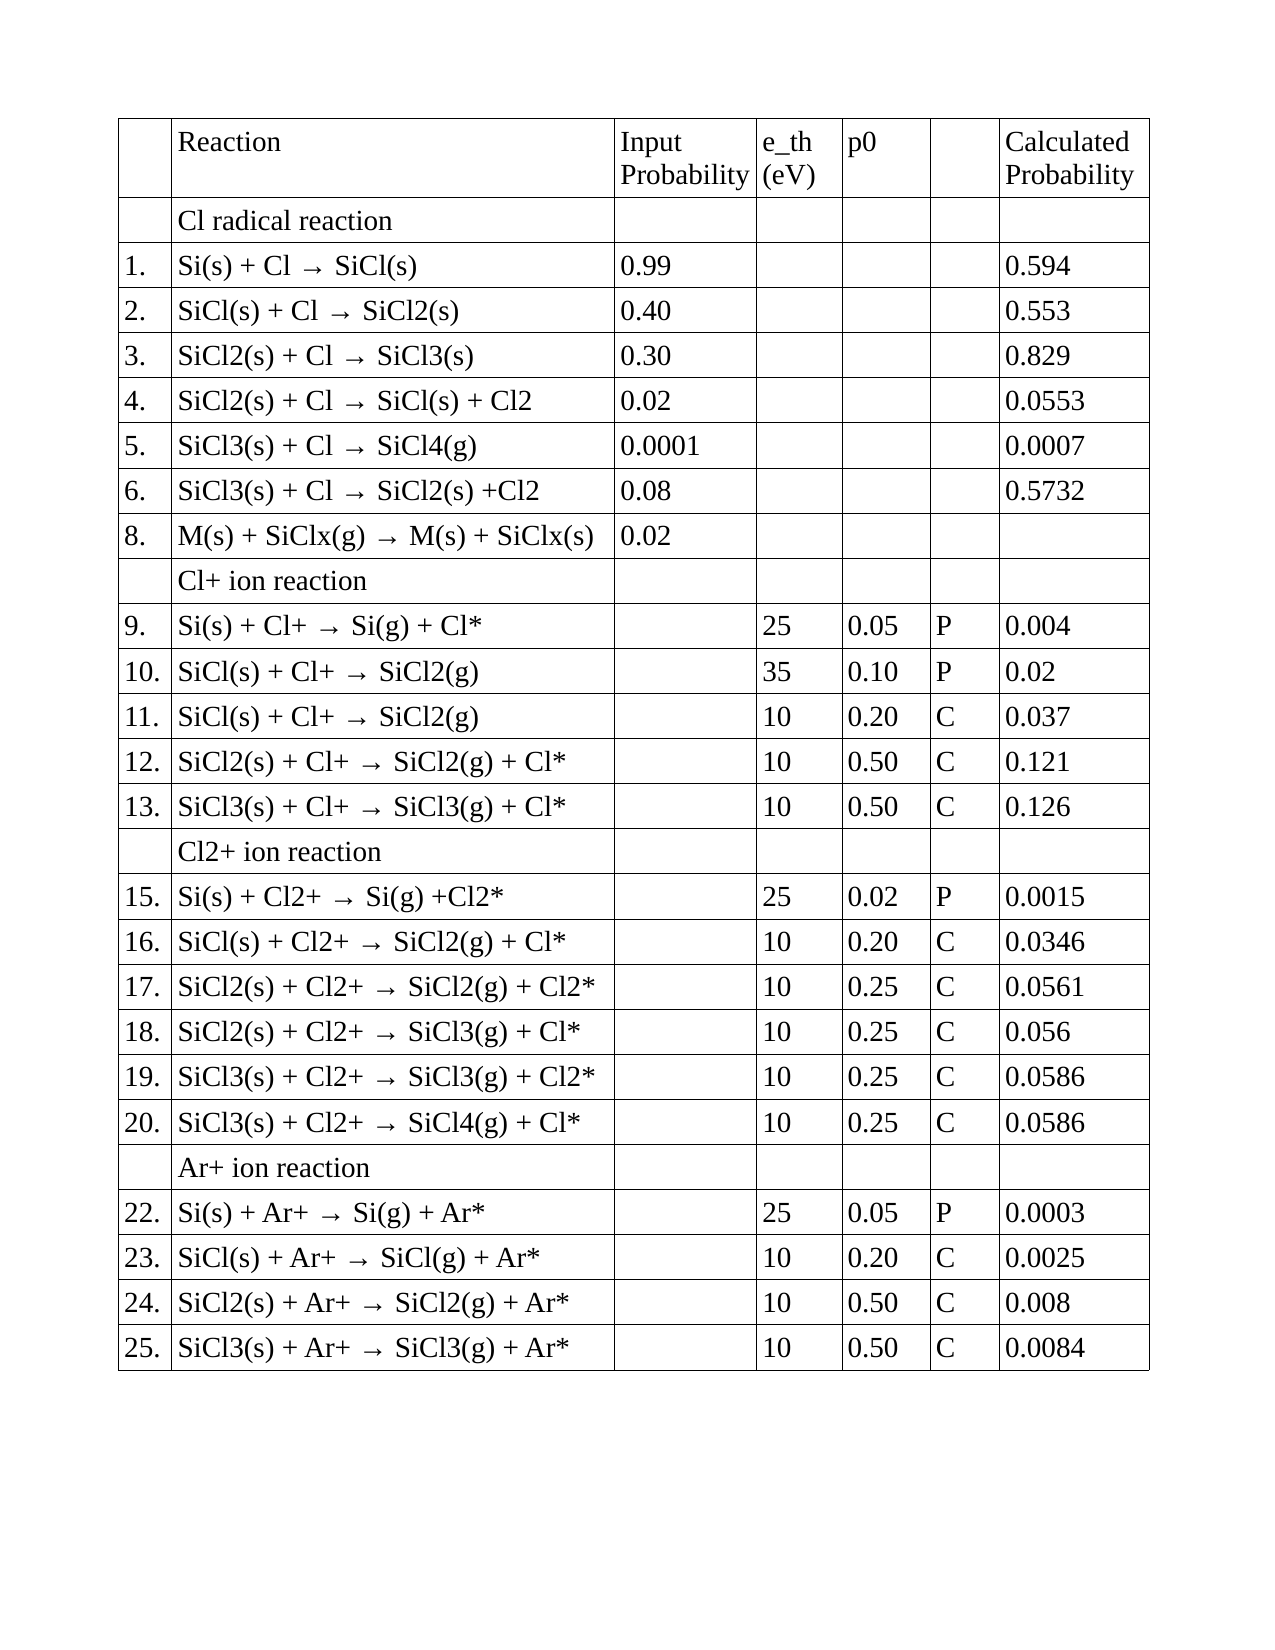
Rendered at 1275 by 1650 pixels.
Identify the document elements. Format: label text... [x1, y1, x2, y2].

table_cell SiCl2(s) + Cl2+ → SiCl2(g) + Cl2* [172, 965, 614, 1009]
table_cell 0.0007 [1000, 423, 1149, 467]
table_cell 0.02 [1000, 649, 1149, 693]
table_cell [931, 423, 999, 467]
table_cell 25 [757, 604, 842, 648]
table_cell SiCl3(s) + Cl2+ → SiCl4(g) + Cl* [172, 1100, 614, 1144]
table_cell [1000, 198, 1149, 242]
table_cell [843, 469, 930, 512]
table_cell 0.0586 [1000, 1100, 1149, 1144]
table_cell 0.0003 [1000, 1190, 1149, 1234]
table_cell C [931, 694, 999, 738]
table_cell 16. [119, 920, 171, 963]
table_cell 0.126 [1000, 784, 1149, 828]
table_cell [615, 739, 756, 783]
table_cell 22. [119, 1190, 171, 1234]
table_cell 10 [757, 784, 842, 828]
table_cell 10 [757, 1235, 842, 1279]
table_cell [843, 288, 930, 332]
table_cell 1. [119, 243, 171, 287]
table_cell [757, 243, 842, 287]
table_cell 0.50 [843, 1280, 930, 1324]
table_cell 3. [119, 333, 171, 377]
table_cell 20. [119, 1100, 171, 1144]
table_cell [757, 514, 842, 558]
table_cell 0.40 [615, 288, 756, 332]
table_cell 0.20 [843, 1235, 930, 1279]
table_cell [1000, 1145, 1149, 1189]
table_cell 0.30 [615, 333, 756, 377]
table_cell 6. [119, 469, 171, 512]
table_cell 0.008 [1000, 1280, 1149, 1324]
table_cell SiCl2(s) + Cl2+ → SiCl3(g) + Cl* [172, 1010, 614, 1054]
table_cell 25 [757, 1190, 842, 1234]
table_cell 0.0561 [1000, 965, 1149, 1009]
table_cell 2. [119, 288, 171, 332]
table_cell 17. [119, 965, 171, 1009]
table_cell 0.25 [843, 1055, 930, 1099]
table_cell C [931, 784, 999, 828]
table_cell 10 [757, 1100, 842, 1144]
table_cell SiCl(s) + Cl2+ → SiCl2(g) + Cl* [172, 920, 614, 963]
table_cell [757, 378, 842, 422]
table_cell [615, 874, 756, 918]
table_cell [615, 1235, 756, 1279]
table_cell 35 [757, 649, 842, 693]
table_cell SiCl2(s) + Cl+ → SiCl2(g) + Cl* [172, 739, 614, 783]
table_cell SiCl3(s) + Cl2+ → SiCl3(g) + Cl2* [172, 1055, 614, 1099]
table_cell [931, 198, 999, 242]
table_cell 10 [757, 1055, 842, 1099]
table_cell 10 [757, 1325, 842, 1369]
table_cell 0.004 [1000, 604, 1149, 648]
table_cell SiCl3(s) + Cl → SiCl4(g) [172, 423, 614, 467]
table_cell 5. [119, 423, 171, 467]
table_cell 0.5732 [1000, 469, 1149, 512]
table_cell [615, 198, 756, 242]
table_cell SiCl(s) + Cl+ → SiCl2(g) [172, 694, 614, 738]
table_cell [757, 288, 842, 332]
table_cell 10 [757, 920, 842, 963]
table_cell 10. [119, 649, 171, 693]
table_cell SiCl2(s) + Ar+ → SiCl2(g) + Ar* [172, 1280, 614, 1324]
table_cell SiCl(s) + Cl+ → SiCl2(g) [172, 649, 614, 693]
table_cell [931, 288, 999, 332]
table_cell P [931, 874, 999, 918]
table_cell SiCl2(s) + Cl → SiCl3(s) [172, 333, 614, 377]
table_cell 24. [119, 1280, 171, 1324]
table_cell 0.25 [843, 1010, 930, 1054]
table_cell [1000, 829, 1149, 873]
table_cell [757, 559, 842, 603]
table_cell 10 [757, 1280, 842, 1324]
table_cell 10 [757, 694, 842, 738]
table_cell 0.02 [615, 378, 756, 422]
table_cell [931, 469, 999, 512]
table_cell C [931, 1010, 999, 1054]
table_cell 0.0001 [615, 423, 756, 467]
table_cell 0.594 [1000, 243, 1149, 287]
table_cell [843, 198, 930, 242]
table_cell 0.50 [843, 1325, 930, 1369]
table_cell Si(s) + Ar+ → Si(g) + Ar* [172, 1190, 614, 1234]
table_cell 0.05 [843, 1190, 930, 1234]
table_cell [843, 333, 930, 377]
table_cell [119, 198, 171, 242]
table_cell [931, 559, 999, 603]
table_cell 4. [119, 378, 171, 422]
table_cell 0.056 [1000, 1010, 1149, 1054]
table_cell [843, 243, 930, 287]
table_cell 0.20 [843, 694, 930, 738]
table_cell [931, 333, 999, 377]
table_cell C [931, 739, 999, 783]
table_cell 0.037 [1000, 694, 1149, 738]
table_cell [615, 559, 756, 603]
table_cell C [931, 965, 999, 1009]
table_cell [615, 649, 756, 693]
table_cell [843, 423, 930, 467]
table_cell [1000, 514, 1149, 558]
table_cell C [931, 1100, 999, 1144]
table_cell C [931, 1235, 999, 1279]
table_cell [757, 423, 842, 467]
table_cell [615, 1055, 756, 1099]
table_cell Si(s) + Cl+ → Si(g) + Cl* [172, 604, 614, 648]
table_cell [615, 1280, 756, 1324]
table_cell [843, 1145, 930, 1189]
table_cell 25. [119, 1325, 171, 1369]
table_cell Cl+ ion reaction [172, 559, 614, 603]
table_cell 10 [757, 739, 842, 783]
table_cell P [931, 604, 999, 648]
table_cell [615, 1325, 756, 1369]
table_cell SiCl3(s) + Cl → SiCl2(s) +Cl2 [172, 469, 614, 512]
table_cell 0.02 [615, 514, 756, 558]
table_cell C [931, 920, 999, 963]
table_cell 0.0586 [1000, 1055, 1149, 1099]
table_cell 0.0025 [1000, 1235, 1149, 1279]
table_cell [615, 784, 756, 828]
table_cell [931, 514, 999, 558]
table_cell 0.25 [843, 1100, 930, 1144]
table_cell [843, 829, 930, 873]
table_cell [757, 469, 842, 512]
table_cell [615, 920, 756, 963]
table_cell 11. [119, 694, 171, 738]
table_cell [931, 378, 999, 422]
table_header e_th (eV) [757, 119, 842, 197]
table_cell [931, 829, 999, 873]
table_cell [119, 559, 171, 603]
table_header [931, 119, 999, 197]
table_header Input Probability [615, 119, 756, 197]
table_cell [757, 829, 842, 873]
table_cell Si(s) + Cl → SiCl(s) [172, 243, 614, 287]
table_cell 0.0015 [1000, 874, 1149, 918]
table_cell SiCl3(s) + Cl+ → SiCl3(g) + Cl* [172, 784, 614, 828]
table_cell C [931, 1280, 999, 1324]
table_cell 0.553 [1000, 288, 1149, 332]
table_cell 0.50 [843, 784, 930, 828]
table_cell 0.08 [615, 469, 756, 512]
table_cell SiCl2(s) + Cl → SiCl(s) + Cl2 [172, 378, 614, 422]
table_cell 0.50 [843, 739, 930, 783]
table_header [119, 119, 171, 197]
table_cell [119, 829, 171, 873]
table_cell P [931, 649, 999, 693]
table_cell SiCl(s) + Cl → SiCl2(s) [172, 288, 614, 332]
table_cell 10 [757, 965, 842, 1009]
table_cell Si(s) + Cl2+ → Si(g) +Cl2* [172, 874, 614, 918]
table_cell 0.02 [843, 874, 930, 918]
table_cell 9. [119, 604, 171, 648]
table_cell [615, 604, 756, 648]
table_cell 10 [757, 1010, 842, 1054]
table_cell [757, 198, 842, 242]
table_cell 0.0084 [1000, 1325, 1149, 1369]
table_cell 15. [119, 874, 171, 918]
table_cell [119, 1145, 171, 1189]
table_header Reaction [172, 119, 614, 197]
table_cell [931, 243, 999, 287]
table_cell 0.99 [615, 243, 756, 287]
table_cell 19. [119, 1055, 171, 1099]
table_cell C [931, 1055, 999, 1099]
table_cell Ar+ ion reaction [172, 1145, 614, 1189]
table_cell 0.0553 [1000, 378, 1149, 422]
table_cell [843, 559, 930, 603]
table_cell Cl radical reaction [172, 198, 614, 242]
table_cell SiCl(s) + Ar+ → SiCl(g) + Ar* [172, 1235, 614, 1279]
table_cell [615, 1190, 756, 1234]
table_cell 0.20 [843, 920, 930, 963]
table_cell P [931, 1190, 999, 1234]
table_cell 0.121 [1000, 739, 1149, 783]
table_cell 18. [119, 1010, 171, 1054]
table_cell Cl2+ ion reaction [172, 829, 614, 873]
table_cell 13. [119, 784, 171, 828]
table_cell 8. [119, 514, 171, 558]
table_cell 23. [119, 1235, 171, 1279]
table_header p0 [843, 119, 930, 197]
table_cell [843, 514, 930, 558]
table_cell 0.0346 [1000, 920, 1149, 963]
table_cell [615, 1100, 756, 1144]
table_cell M(s) + SiClx(g) → M(s) + SiClx(s) [172, 514, 614, 558]
table_cell [615, 965, 756, 1009]
table_cell 0.10 [843, 649, 930, 693]
table_cell [615, 694, 756, 738]
table_cell 0.25 [843, 965, 930, 1009]
table_cell [615, 1145, 756, 1189]
table_cell [931, 1145, 999, 1189]
table_cell 25 [757, 874, 842, 918]
table_cell 12. [119, 739, 171, 783]
table_cell [615, 1010, 756, 1054]
table_cell [1000, 559, 1149, 603]
table_cell SiCl3(s) + Ar+ → SiCl3(g) + Ar* [172, 1325, 614, 1369]
table_cell [843, 378, 930, 422]
table_cell 0.05 [843, 604, 930, 648]
table_cell [757, 1145, 842, 1189]
table_cell C [931, 1325, 999, 1369]
table_cell 0.829 [1000, 333, 1149, 377]
table_cell [615, 829, 756, 873]
table_cell [757, 333, 842, 377]
table_header Calculated Probability [1000, 119, 1149, 197]
